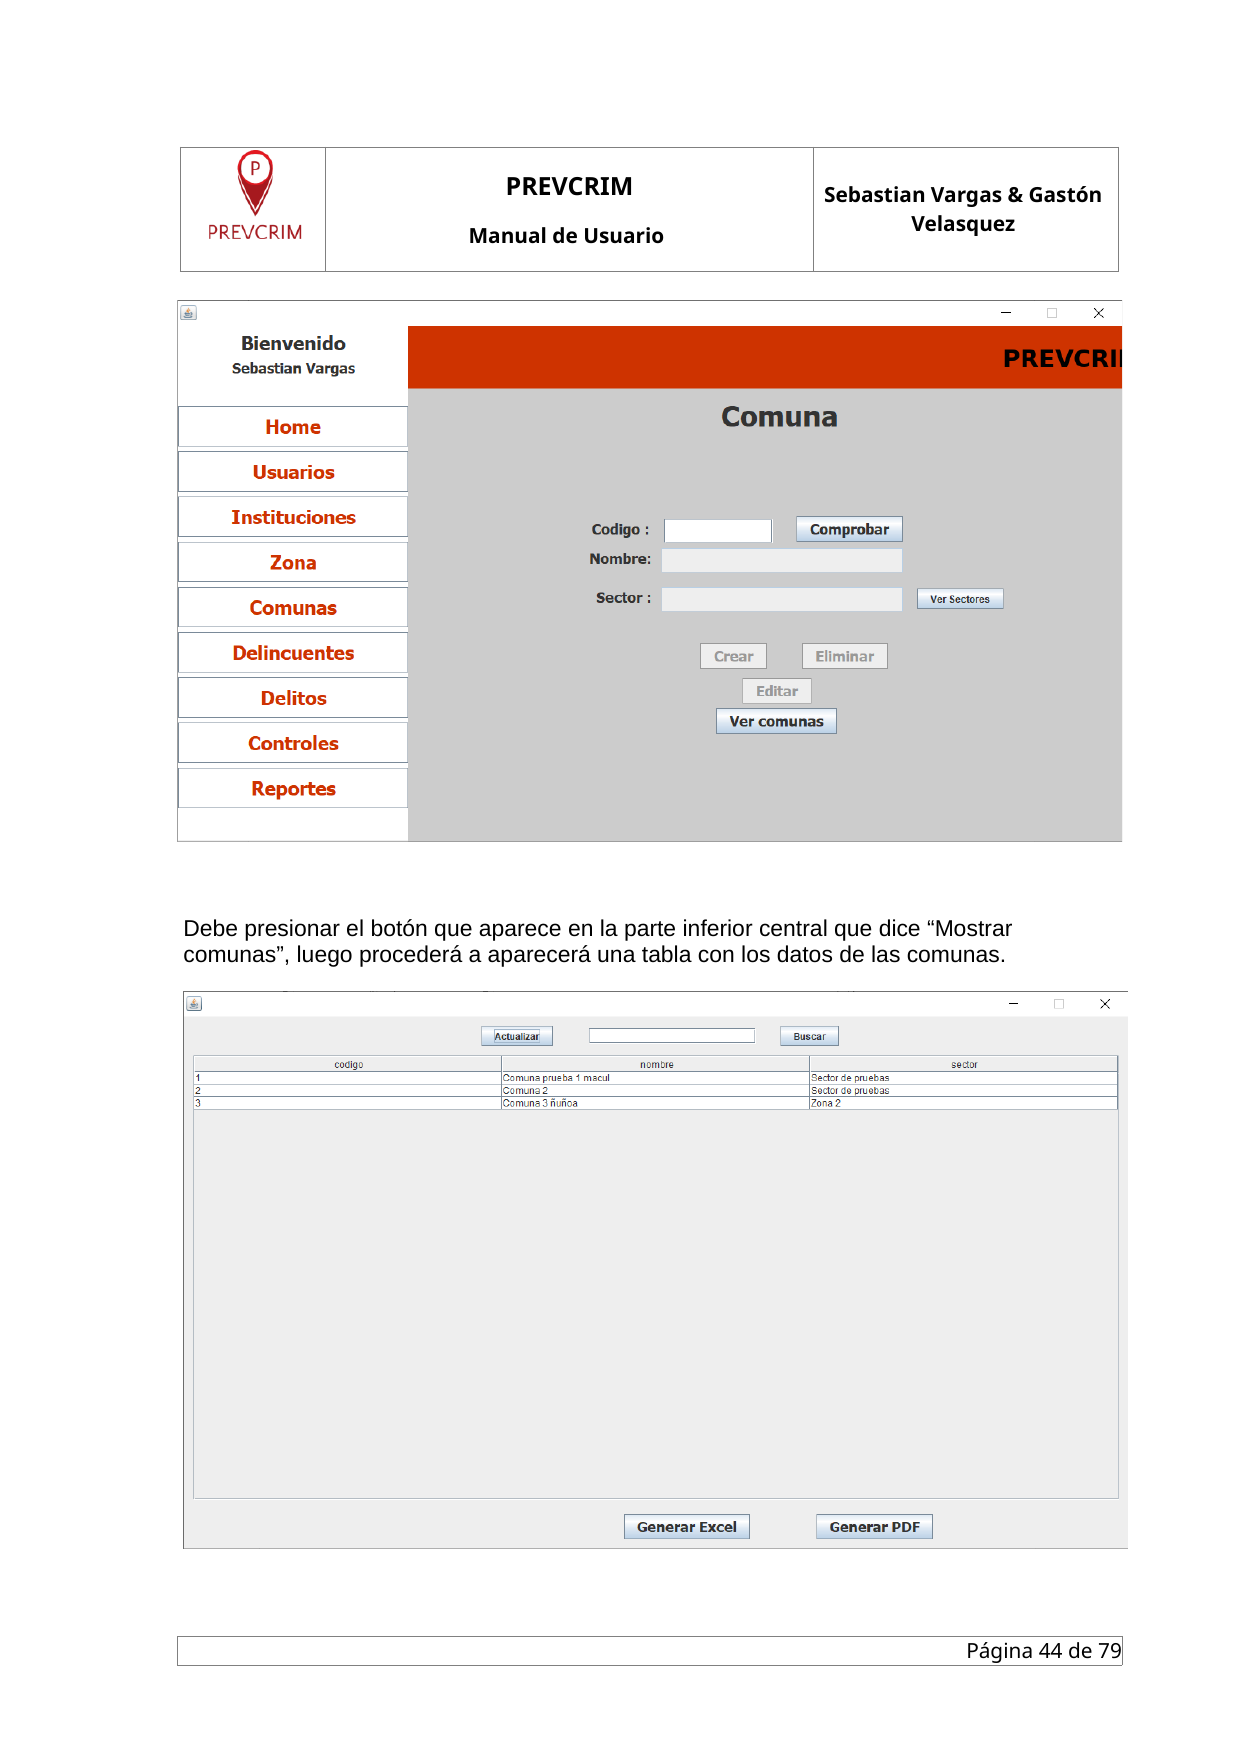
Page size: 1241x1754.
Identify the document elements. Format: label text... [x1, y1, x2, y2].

text Debe presionar el botón que aparece en la parte inferior central que dice “Mostrar comunas”, luego procederá a aparecerá una tabla con los datos de las comunas. [183, 915, 1122, 968]
